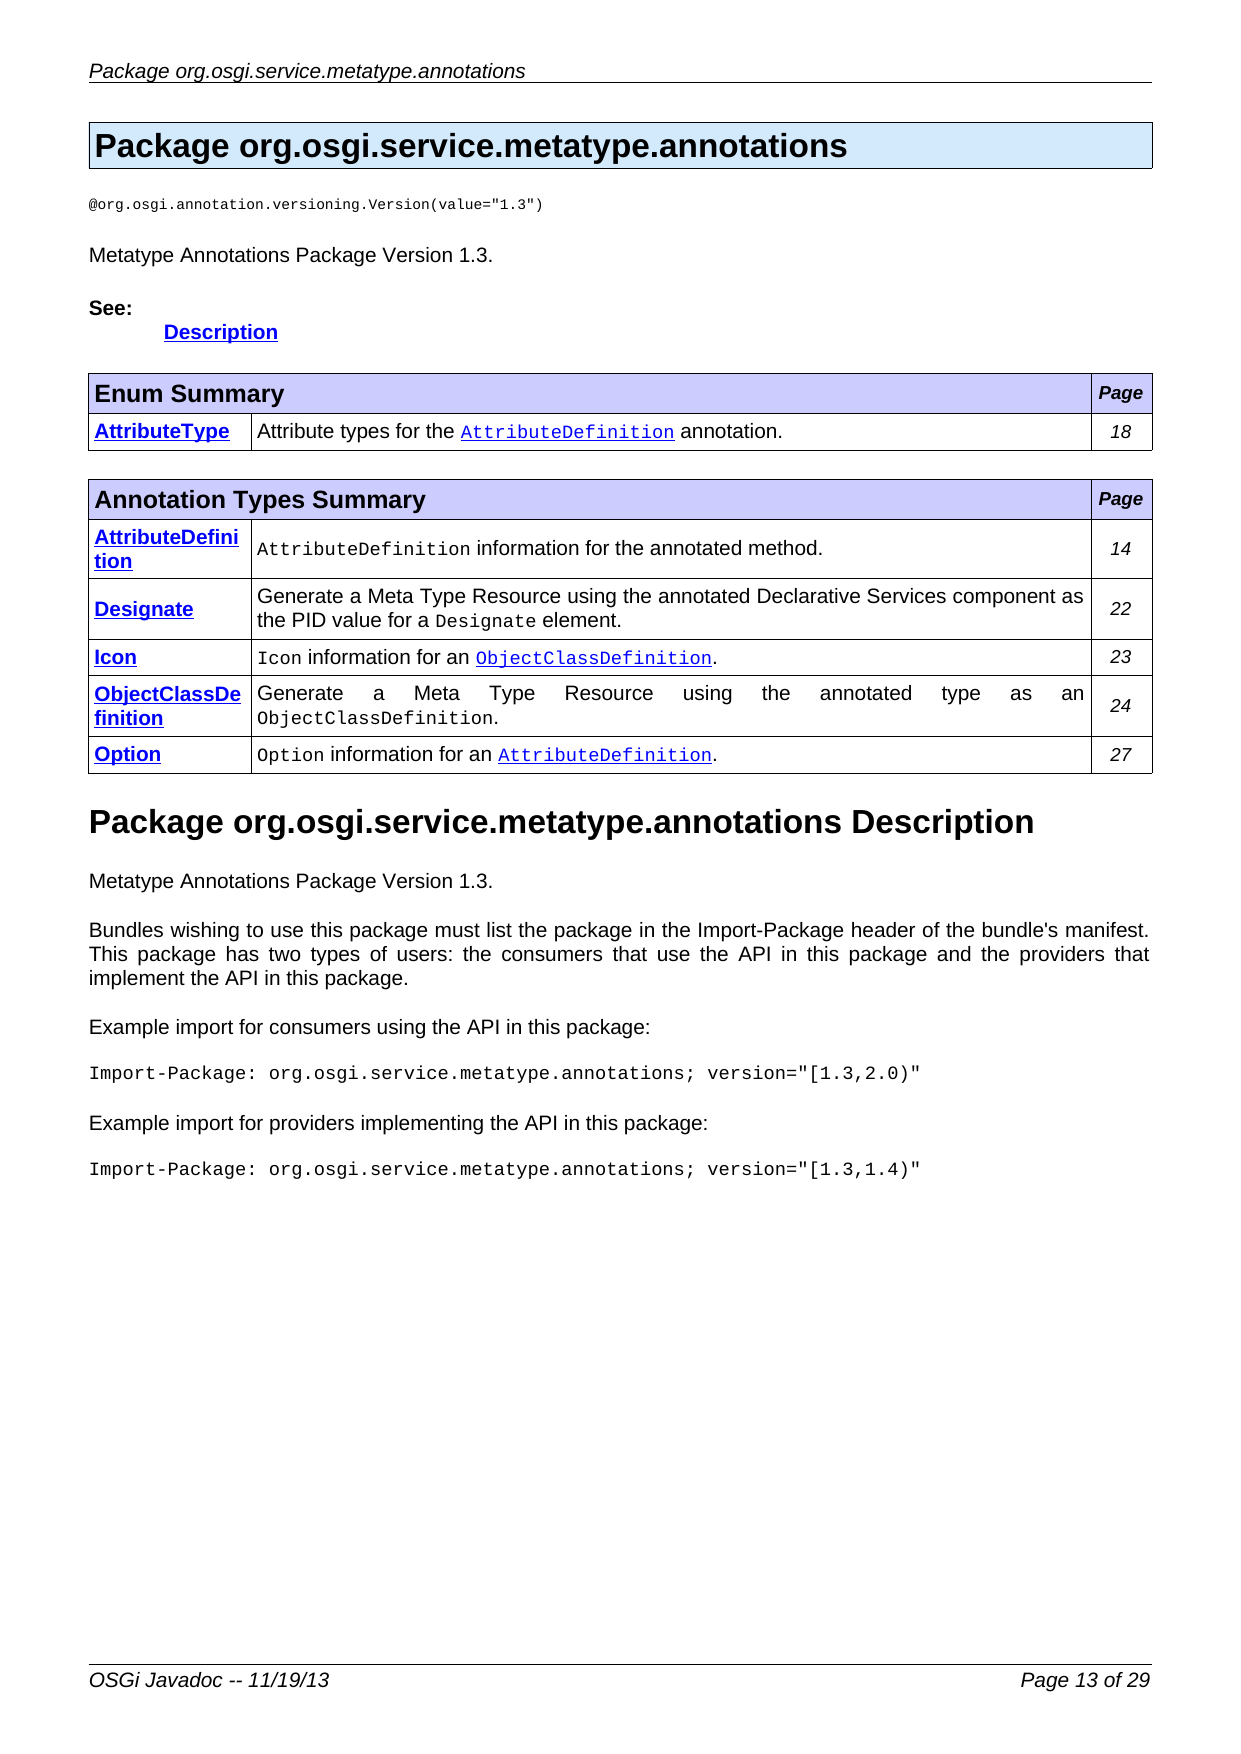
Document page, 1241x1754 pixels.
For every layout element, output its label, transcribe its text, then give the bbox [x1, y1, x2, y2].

table_cell 14 [1092, 520, 1152, 578]
table_header Enum Summary [89, 374, 1091, 413]
table_cell Option information for an AttributeDefinition. [252, 737, 1091, 772]
subtitle Package org.osgi.service.metatype.annotations [90, 123, 1152, 168]
table_cell 22 [1092, 579, 1152, 639]
text Example import for consumers using the API in this package: [88, 1015, 1152, 1039]
table_cell Generate a Meta Type Resource using the annotated type as an ObjectClassDefinition. [252, 676, 1091, 736]
table_cell AttributeType [89, 414, 251, 449]
table_cell AttributeDefinition [89, 520, 251, 578]
text @org.osgi.annotation.versioning.Version(value="1.3") [88, 197, 1152, 213]
table_cell Option [89, 737, 251, 772]
text See: [88, 296, 1152, 320]
table_cell ObjectClassDefinition [89, 676, 251, 736]
table_cell Generate a Meta Type Resource using the annotated Declarative Services component as the PID value for a Designate element. [252, 579, 1091, 639]
table_header Page [1092, 374, 1152, 413]
text Import-Package: org.osgi.service.metatype.annotations; version="[1.3,2.0)" [88, 1064, 1152, 1085]
text Metatype Annotations Package Version 1.3. [88, 869, 1152, 893]
text Metatype Annotations Package Version 1.3. [88, 243, 1152, 267]
text Import-Package: org.osgi.service.metatype.annotations; version="[1.3,1.4)" [88, 1159, 1152, 1181]
table_cell Attribute types for the AttributeDefinition annotation. [252, 414, 1091, 449]
table_cell 23 [1092, 640, 1152, 675]
table_header Annotation Types Summary [89, 480, 1091, 519]
table_cell AttributeDefinition information for the annotated method. [252, 520, 1091, 578]
text Example import for providers implementing the API in this package: [88, 1110, 1152, 1134]
table_header Page [1092, 480, 1152, 519]
table_cell 24 [1092, 676, 1152, 736]
table_cell Icon [89, 640, 251, 675]
table_cell 26 [1092, 737, 1152, 772]
table_cell Designate [89, 579, 251, 639]
text Description [163, 320, 1152, 344]
table_cell 18 [1092, 414, 1152, 449]
table_cell Icon information for an ObjectClassDefinition. [252, 640, 1091, 675]
text Bundles wishing to use this package must list the package in the Import-Package header of the bundle's manifest. This package has two types of users: the consumers that use the API in this package and the providers that implement the API in this package. [88, 918, 1152, 990]
text Package org.osgi.service.metatype.annotations Description [88, 802, 1152, 840]
